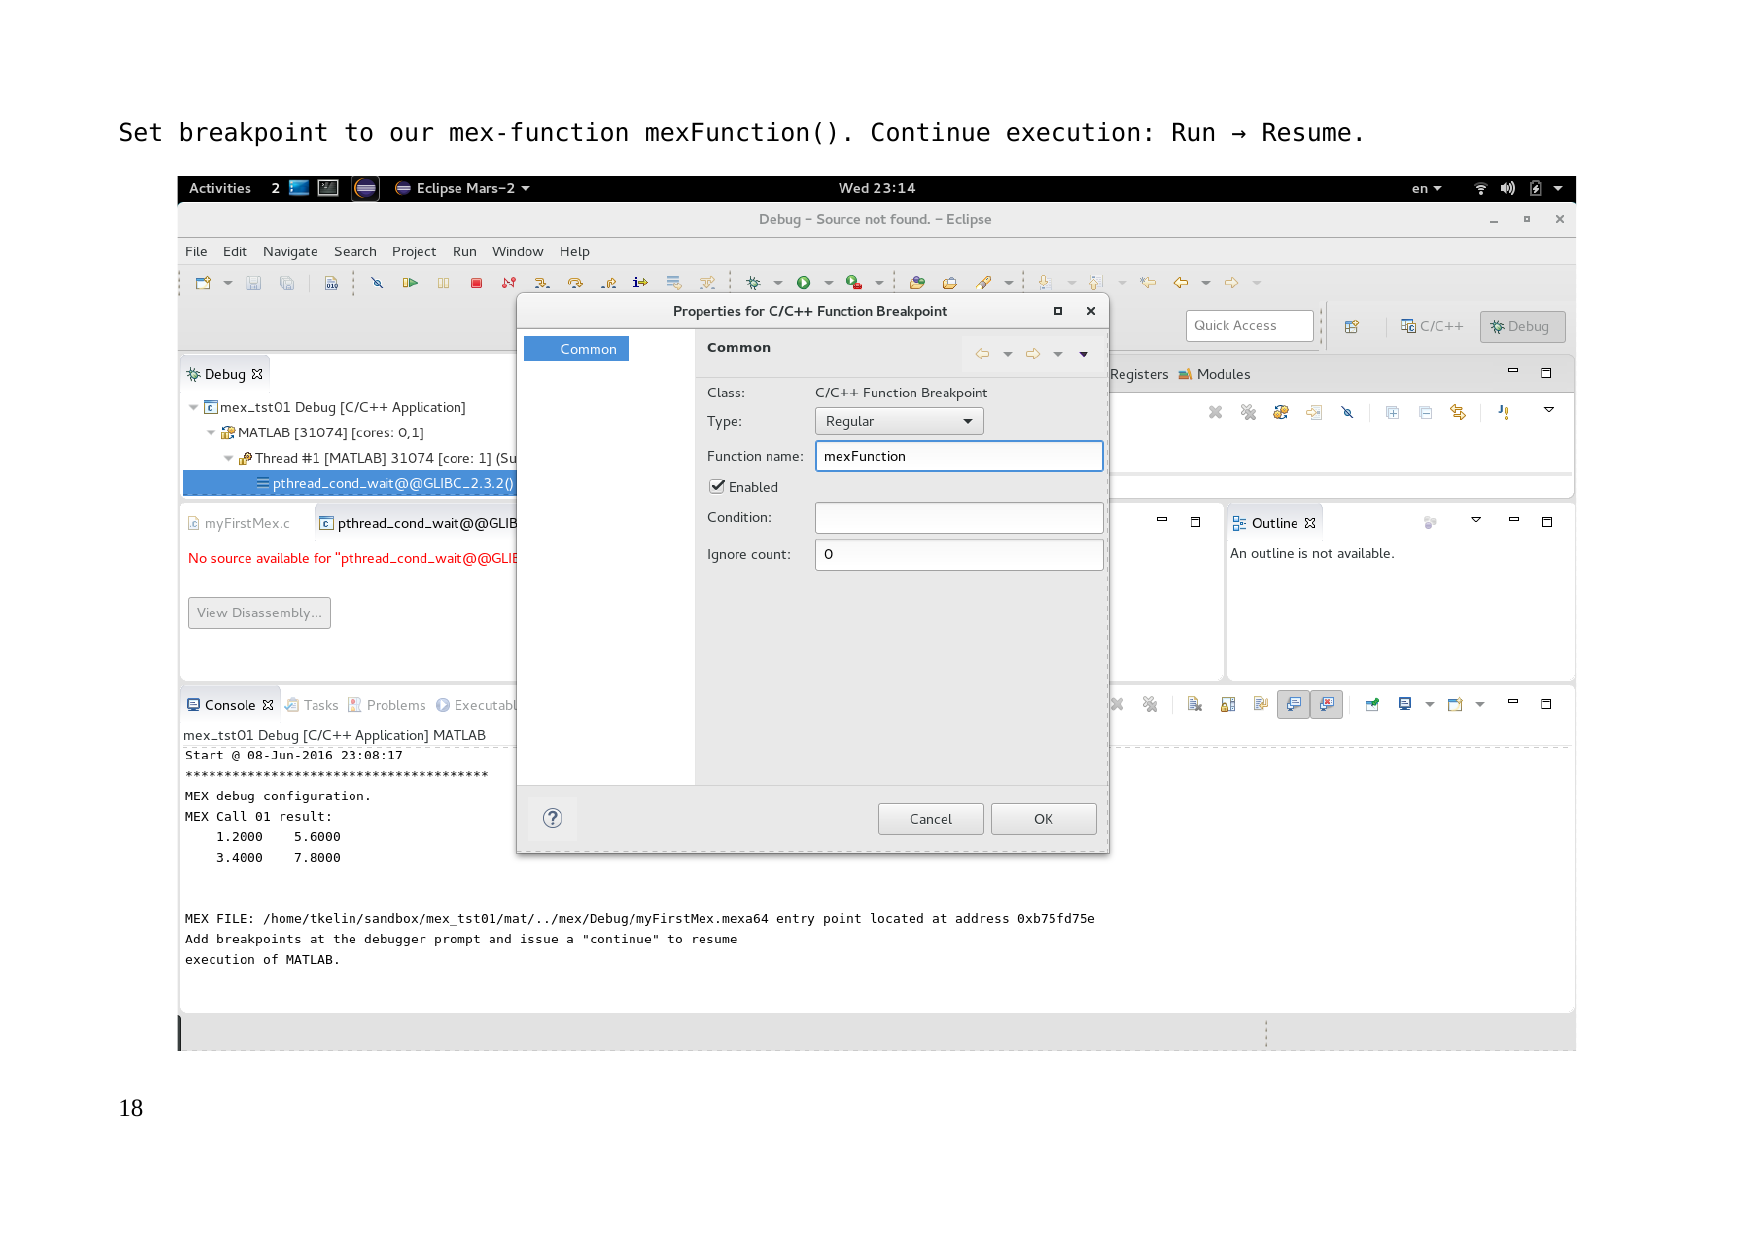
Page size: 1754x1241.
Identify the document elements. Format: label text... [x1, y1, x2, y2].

text Set breakpoint to our mex-function mexFunction(). Continue execution: Run → Resume. [118, 118, 1636, 147]
picture [177, 176, 1577, 1051]
